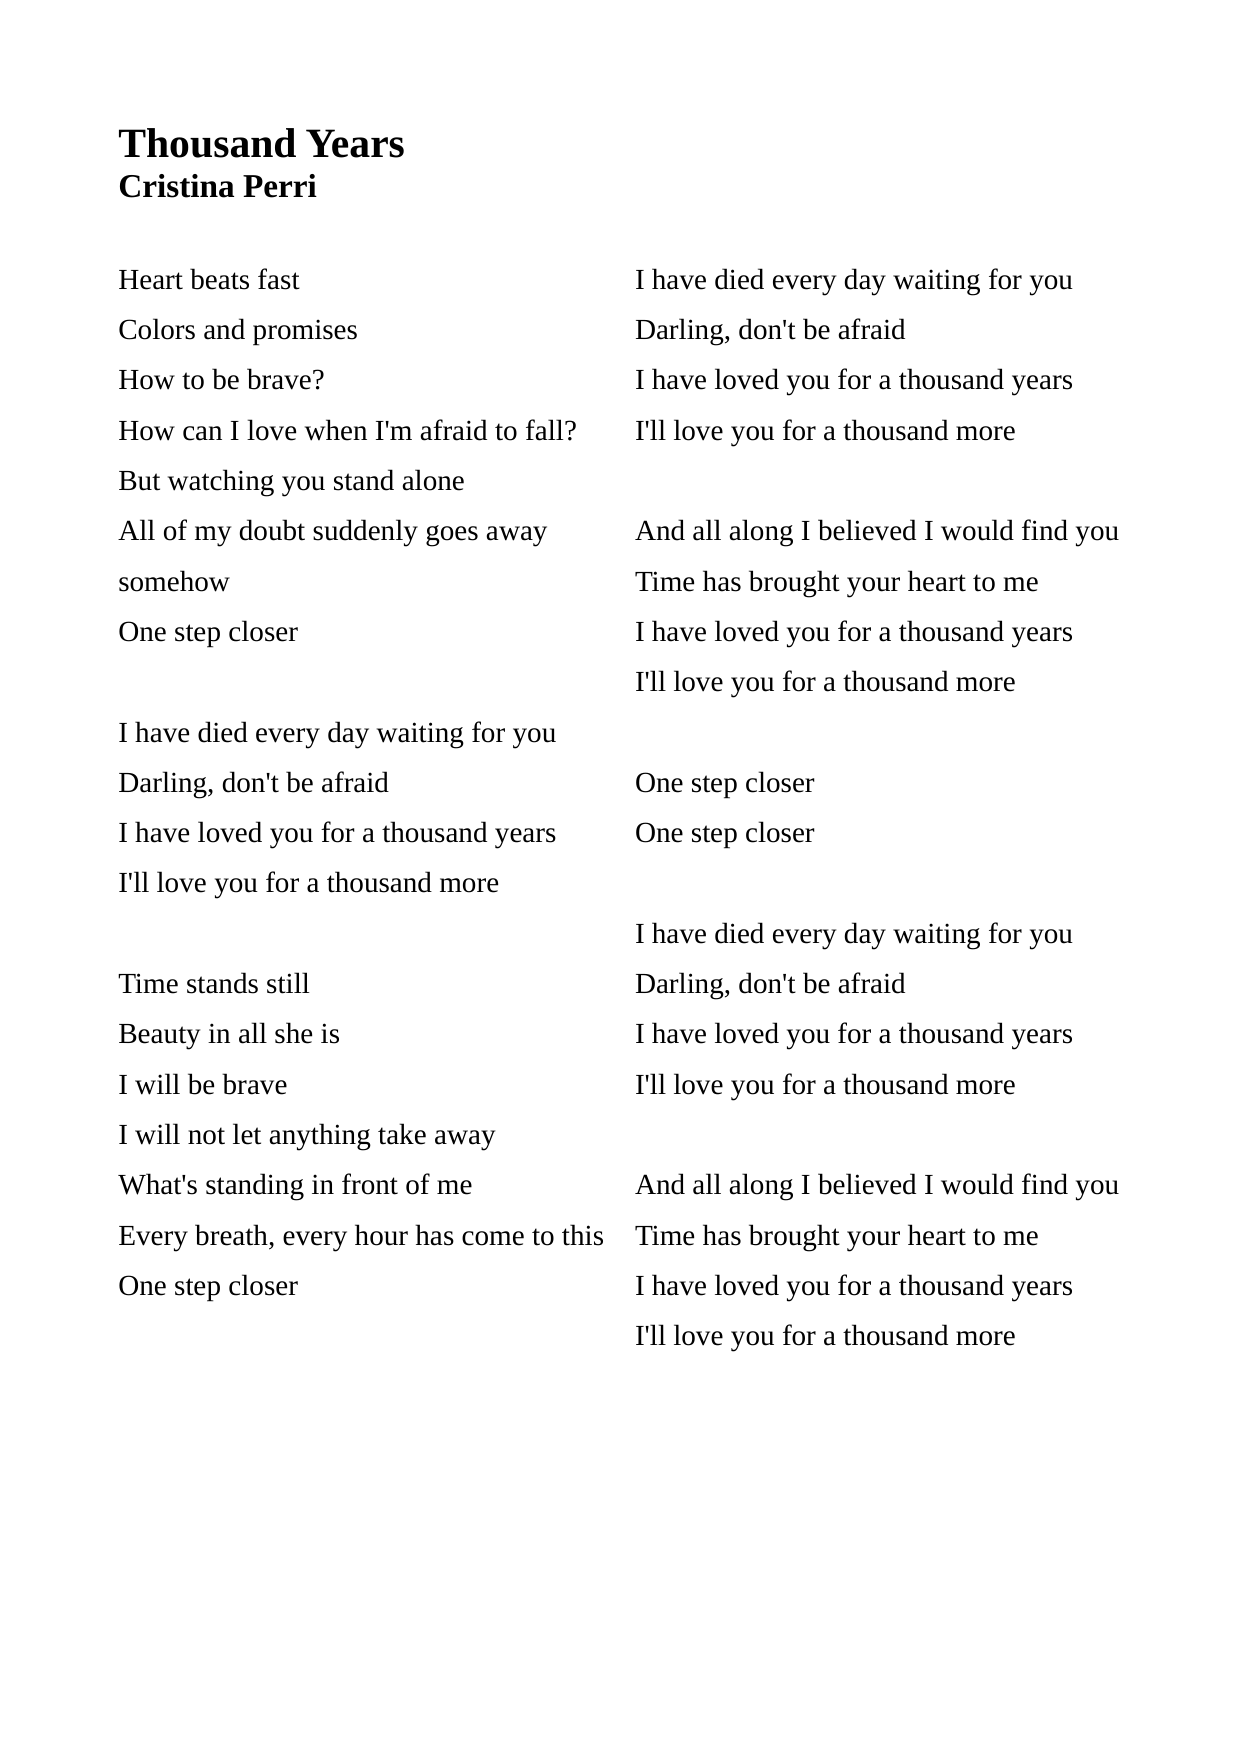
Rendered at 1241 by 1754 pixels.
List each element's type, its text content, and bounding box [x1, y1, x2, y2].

text Cristina Perri [118, 166, 1122, 204]
text I have died every day waiting for you Darling, don't be afraid I have loved you for a thousand years I'll love you for a thousand more [635, 262, 1122, 446]
text And all along I believed I would find you Time has brought your heart to me I have loved you for a thousand years I'll love you for a thousand more [635, 513, 1122, 698]
text I have died every day waiting for you Darling, don't be afraid I have loved you for a thousand years I'll love you for a thousand more [118, 715, 605, 899]
text One step closer [118, 1268, 605, 1302]
text Heart beats fast Colors and promises How to be brave? How can I love when I'm afraid to fall? But watching you stand alone All of my doubt suddenly goes away somehow [118, 262, 605, 597]
text I have died every day waiting for you Darling, don't be afraid I have loved you for a thousand years I'll love you for a thousand more [635, 916, 1122, 1100]
text One step closer One step closer [635, 765, 1122, 849]
text One step closer [118, 614, 605, 648]
text And all along I believed I would find you Time has brought your heart to me I have loved you for a thousand years I'll love you for a thousand more [635, 1167, 1122, 1352]
text Time stands still Beauty in all she is I will be brave I will not let anything take away What's standing in front of me Every breath, every hour has come to this [118, 966, 605, 1251]
text Thousand Years [118, 118, 1122, 166]
